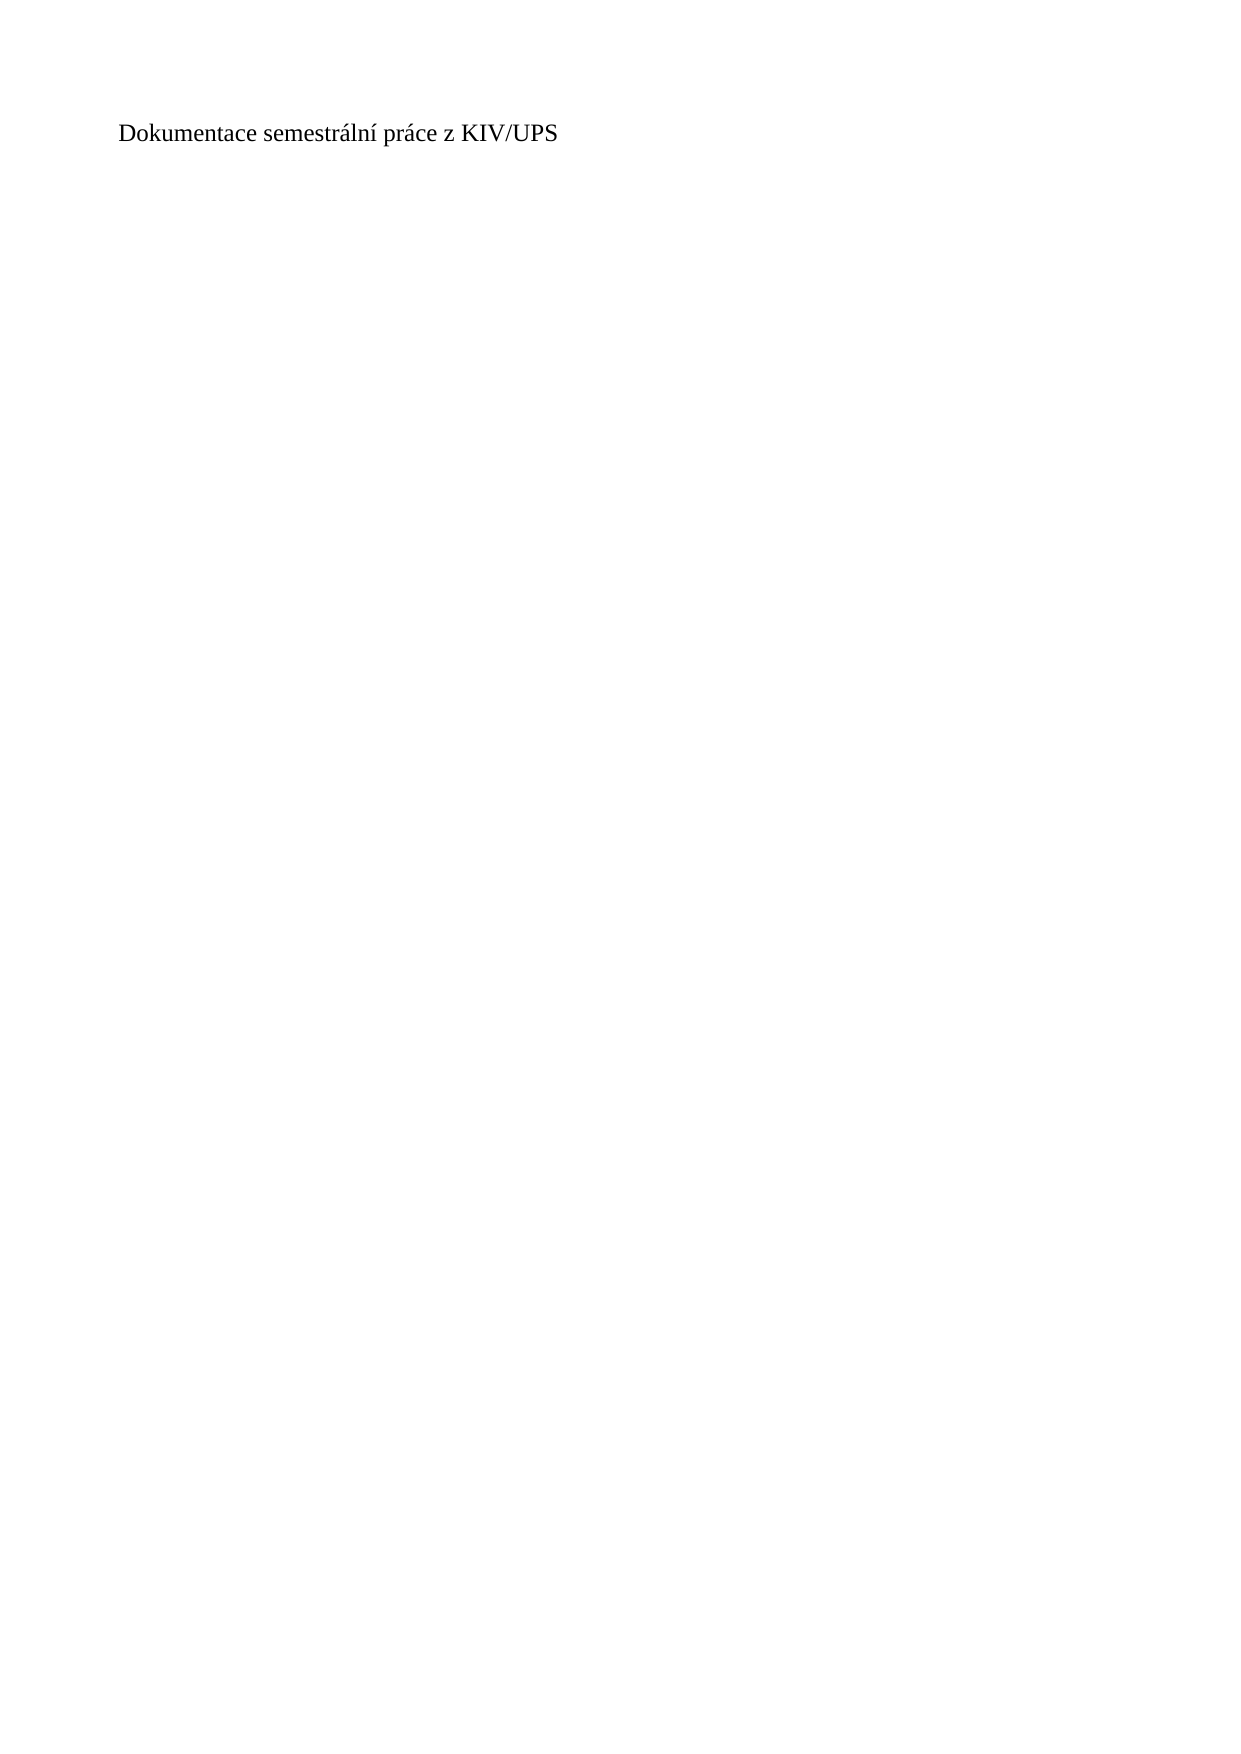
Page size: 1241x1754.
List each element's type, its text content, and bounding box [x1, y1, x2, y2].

text Dokumentace semestrální práce z KIV/UPS [118, 118, 1122, 147]
